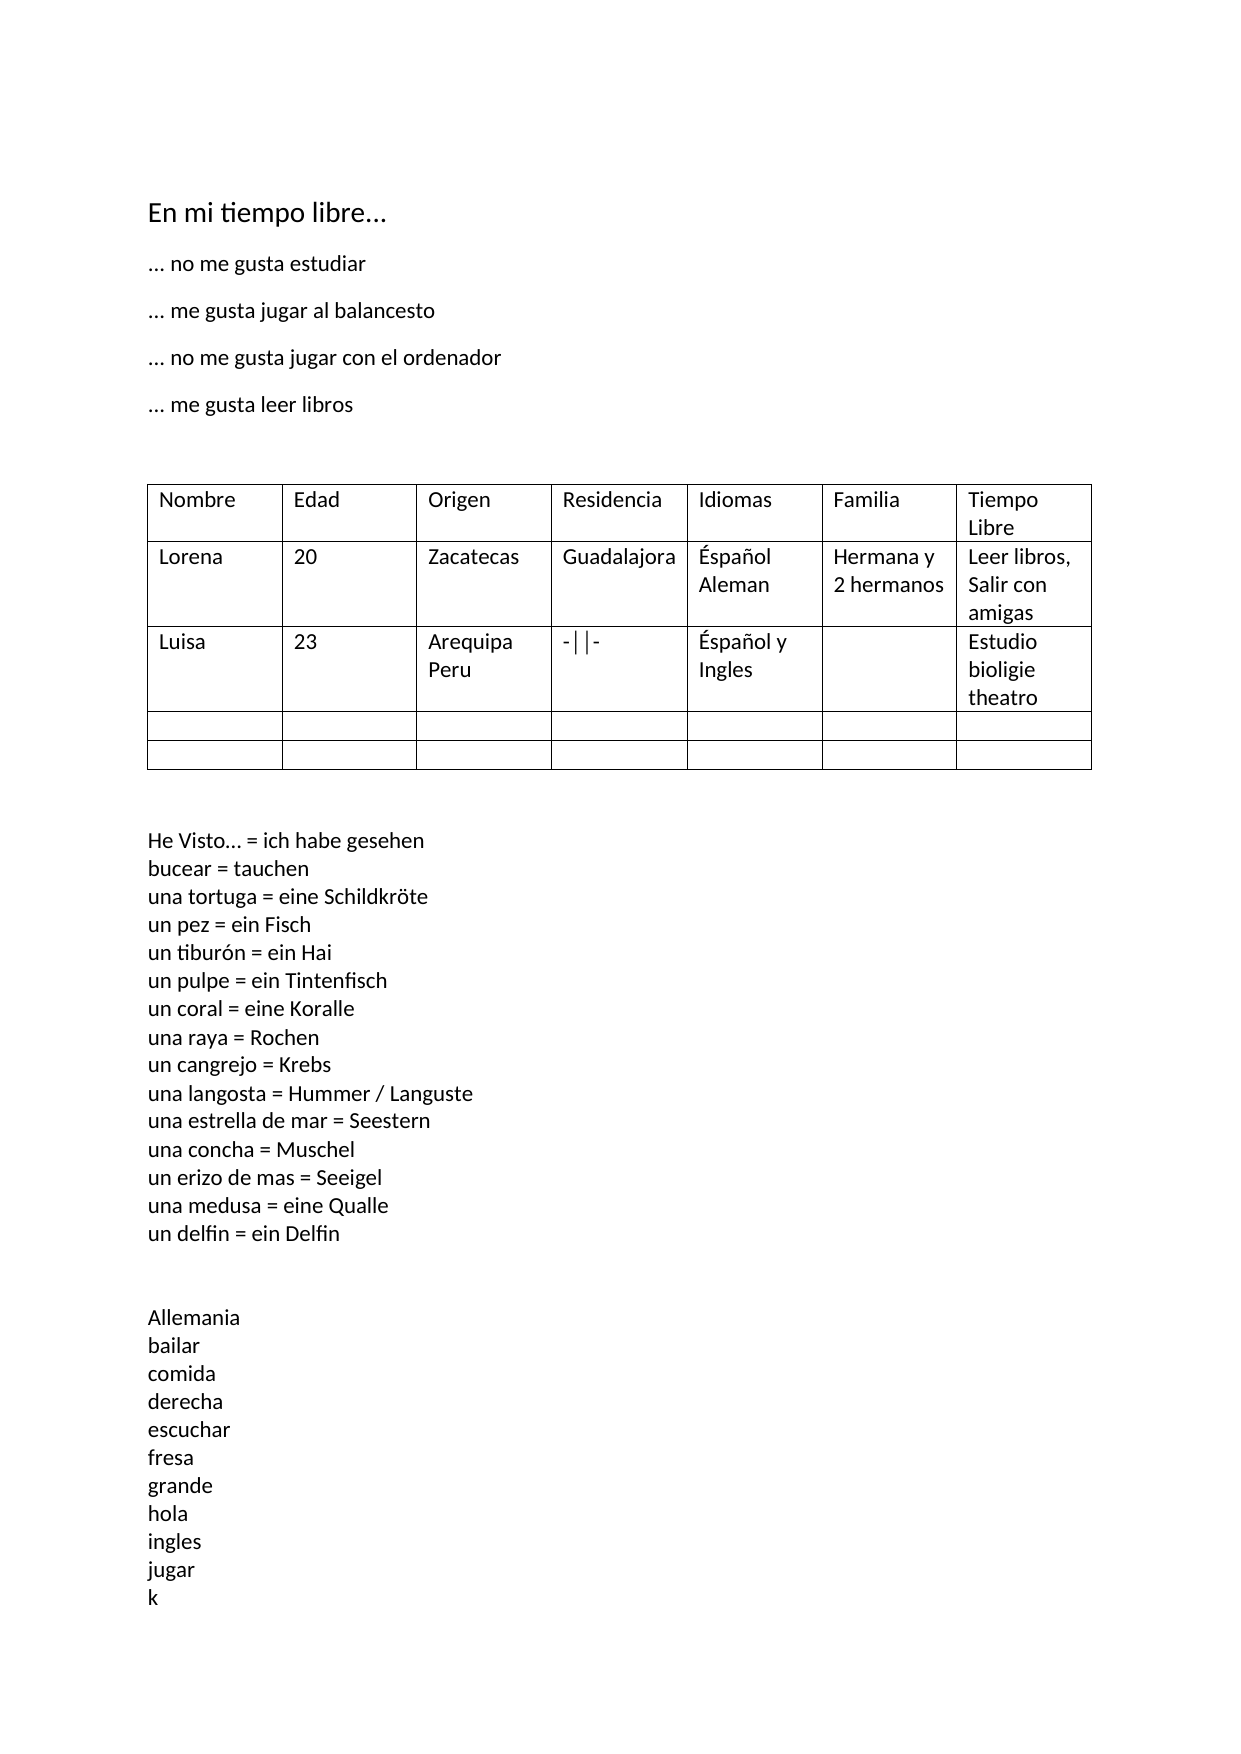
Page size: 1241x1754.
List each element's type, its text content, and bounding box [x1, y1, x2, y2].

text un delfin = ein Delfin [148, 1219, 1093, 1247]
table_cell 20 [283, 542, 416, 626]
table_cell [552, 741, 687, 769]
table_header Origen [417, 485, 551, 541]
table_cell [823, 741, 956, 769]
text un erizo de mas = Seeigel [148, 1163, 1093, 1191]
text fresa [148, 1443, 1093, 1471]
table_cell [283, 712, 416, 740]
table_cell Arequipa Peru [417, 627, 551, 711]
text un coral = eine Koralle [148, 994, 1093, 1023]
table_cell Guadalajora [552, 542, 687, 626]
table_header Nombre [148, 485, 282, 541]
text un pez = ein Fisch [148, 911, 1093, 938]
text bailar [148, 1331, 1093, 1359]
text ... no me gusta estudiar [148, 249, 1093, 278]
text un pulpe = ein Tintenfisch [148, 967, 1093, 994]
table_cell [148, 741, 282, 769]
table_cell Leer libros, Salir con amigas [957, 542, 1091, 626]
table_cell Lorena [148, 542, 282, 626]
table_cell Hermana y 2 hermanos [823, 542, 956, 626]
table_cell [552, 712, 687, 740]
text hola [148, 1499, 1093, 1527]
text grande [148, 1471, 1093, 1499]
text escuchar [148, 1415, 1093, 1443]
text ... me gusta jugar al balancesto [148, 296, 1093, 324]
table_cell Luisa [148, 627, 282, 711]
text una estrella de mar = Seestern [148, 1107, 1093, 1135]
text bucear = tauchen [148, 854, 1093, 882]
table_cell [957, 712, 1091, 740]
text Allemania [148, 1303, 1093, 1331]
text una langosta = Hummer / Languste [148, 1079, 1093, 1107]
table_cell Éspañol Aleman [688, 542, 822, 626]
table_cell [417, 712, 551, 740]
table_cell [148, 712, 282, 740]
table_header Residencia [552, 485, 687, 541]
text una raya = Rochen [148, 1023, 1093, 1051]
table_header Familia [823, 485, 956, 541]
text En mi tiempo libre... [148, 194, 1093, 230]
text una tortuga = eine Schildkröte [148, 882, 1093, 911]
table_cell [688, 741, 822, 769]
table_cell [823, 712, 956, 740]
text un cangrejo = Krebs [148, 1051, 1093, 1079]
table_cell [283, 741, 416, 769]
text ... me gusta leer libros [148, 390, 1093, 418]
text jugar [148, 1555, 1093, 1583]
text k [148, 1583, 1093, 1611]
text ingles [148, 1527, 1093, 1555]
text derecha [148, 1387, 1093, 1415]
table_cell -││- [552, 627, 687, 711]
table_cell Estudio bioligie theatro [957, 627, 1091, 711]
table_cell [417, 741, 551, 769]
table_cell [823, 627, 956, 711]
table_header Tiempo Libre [957, 485, 1091, 541]
table_cell 23 [283, 627, 416, 711]
text un tiburón = ein Hai [148, 938, 1093, 967]
text comida [148, 1359, 1093, 1387]
table_header Idiomas [688, 485, 822, 541]
text una medusa = eine Qualle [148, 1191, 1093, 1219]
text ... no me gusta jugar con el ordenador [148, 343, 1093, 371]
text He Visto… = ich habe gesehen [148, 826, 1093, 854]
table_cell [957, 741, 1091, 769]
table_cell Éspañol y Ingles [688, 627, 822, 711]
table_header Edad [283, 485, 416, 541]
table_cell [688, 712, 822, 740]
table_cell Zacatecas [417, 542, 551, 626]
text una concha = Muschel [148, 1135, 1093, 1163]
